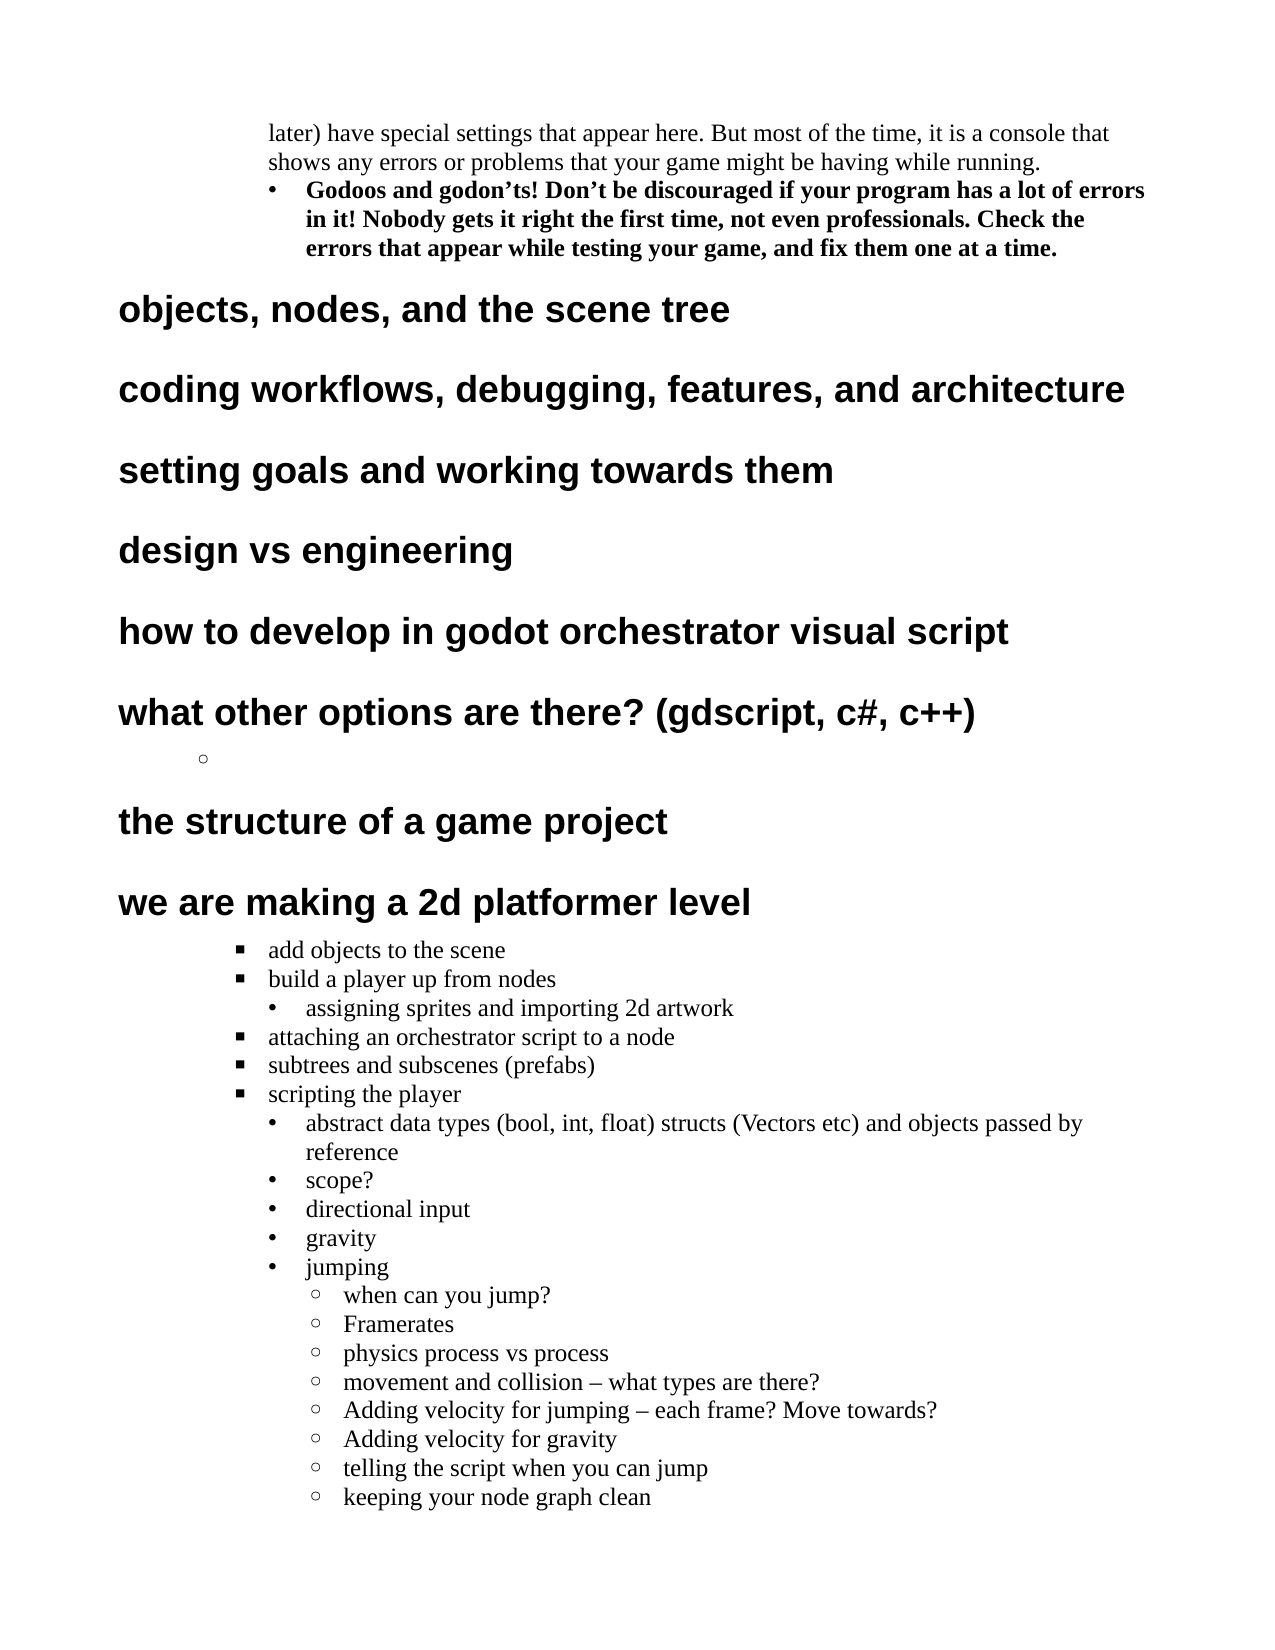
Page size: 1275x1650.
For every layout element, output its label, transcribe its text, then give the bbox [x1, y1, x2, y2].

subtitle design vs engineering [118, 529, 1157, 572]
list Godoos and godon’ts! Don’t be discouraged if your program has a lot of errors in it! Nobody gets it right the first time, not even professionals. Check the errors that appear while testing your game, and fix them one at a time. [268, 176, 1157, 262]
list movement and collision – what types are there? [306, 1367, 1157, 1396]
list build a player up from nodes [231, 964, 1157, 993]
list telling the script when you can jump [306, 1453, 1157, 1482]
list assigning sprites and importing 2d artwork [268, 993, 1157, 1022]
list scripting the player [231, 1079, 1157, 1108]
subtitle how to develop in godot orchestrator visual script [118, 609, 1157, 652]
list add objects to the scene [231, 936, 1157, 964]
list keeping your node graph clean [306, 1482, 1157, 1511]
list physics process vs process [306, 1338, 1157, 1367]
list Adding velocity for gravity [306, 1424, 1157, 1453]
subtitle objects, nodes, and the scene tree [118, 287, 1157, 330]
subtitle we are making a 2d platformer level [118, 880, 1157, 923]
subtitle what other options are there? (gdscript, c#, c++) [118, 690, 1157, 733]
list attaching an orchestrator script to a node [231, 1022, 1157, 1051]
subtitle the structure of a game project [118, 799, 1157, 842]
list scope? [268, 1166, 1157, 1194]
list directional input [268, 1194, 1157, 1223]
list Adding velocity for jumping – each frame? Move towards? [306, 1396, 1157, 1424]
subtitle setting goals and working towards them [118, 448, 1157, 491]
subtitle coding workflows, debugging, features, and architecture [118, 367, 1157, 411]
list Framerates [306, 1309, 1157, 1338]
list later) have special settings that appear here. But most of the time, it is a console that shows any errors or problems that your game might be having while running. [231, 118, 1157, 176]
list subtrees and subscenes (prefabs) [231, 1051, 1157, 1079]
list abstract data types (bool, int, float) structs (Vectors etc) and objects passed by reference [268, 1108, 1157, 1166]
list when can you jump? [306, 1281, 1157, 1309]
list gravity [268, 1223, 1157, 1252]
list jumping [268, 1252, 1157, 1281]
